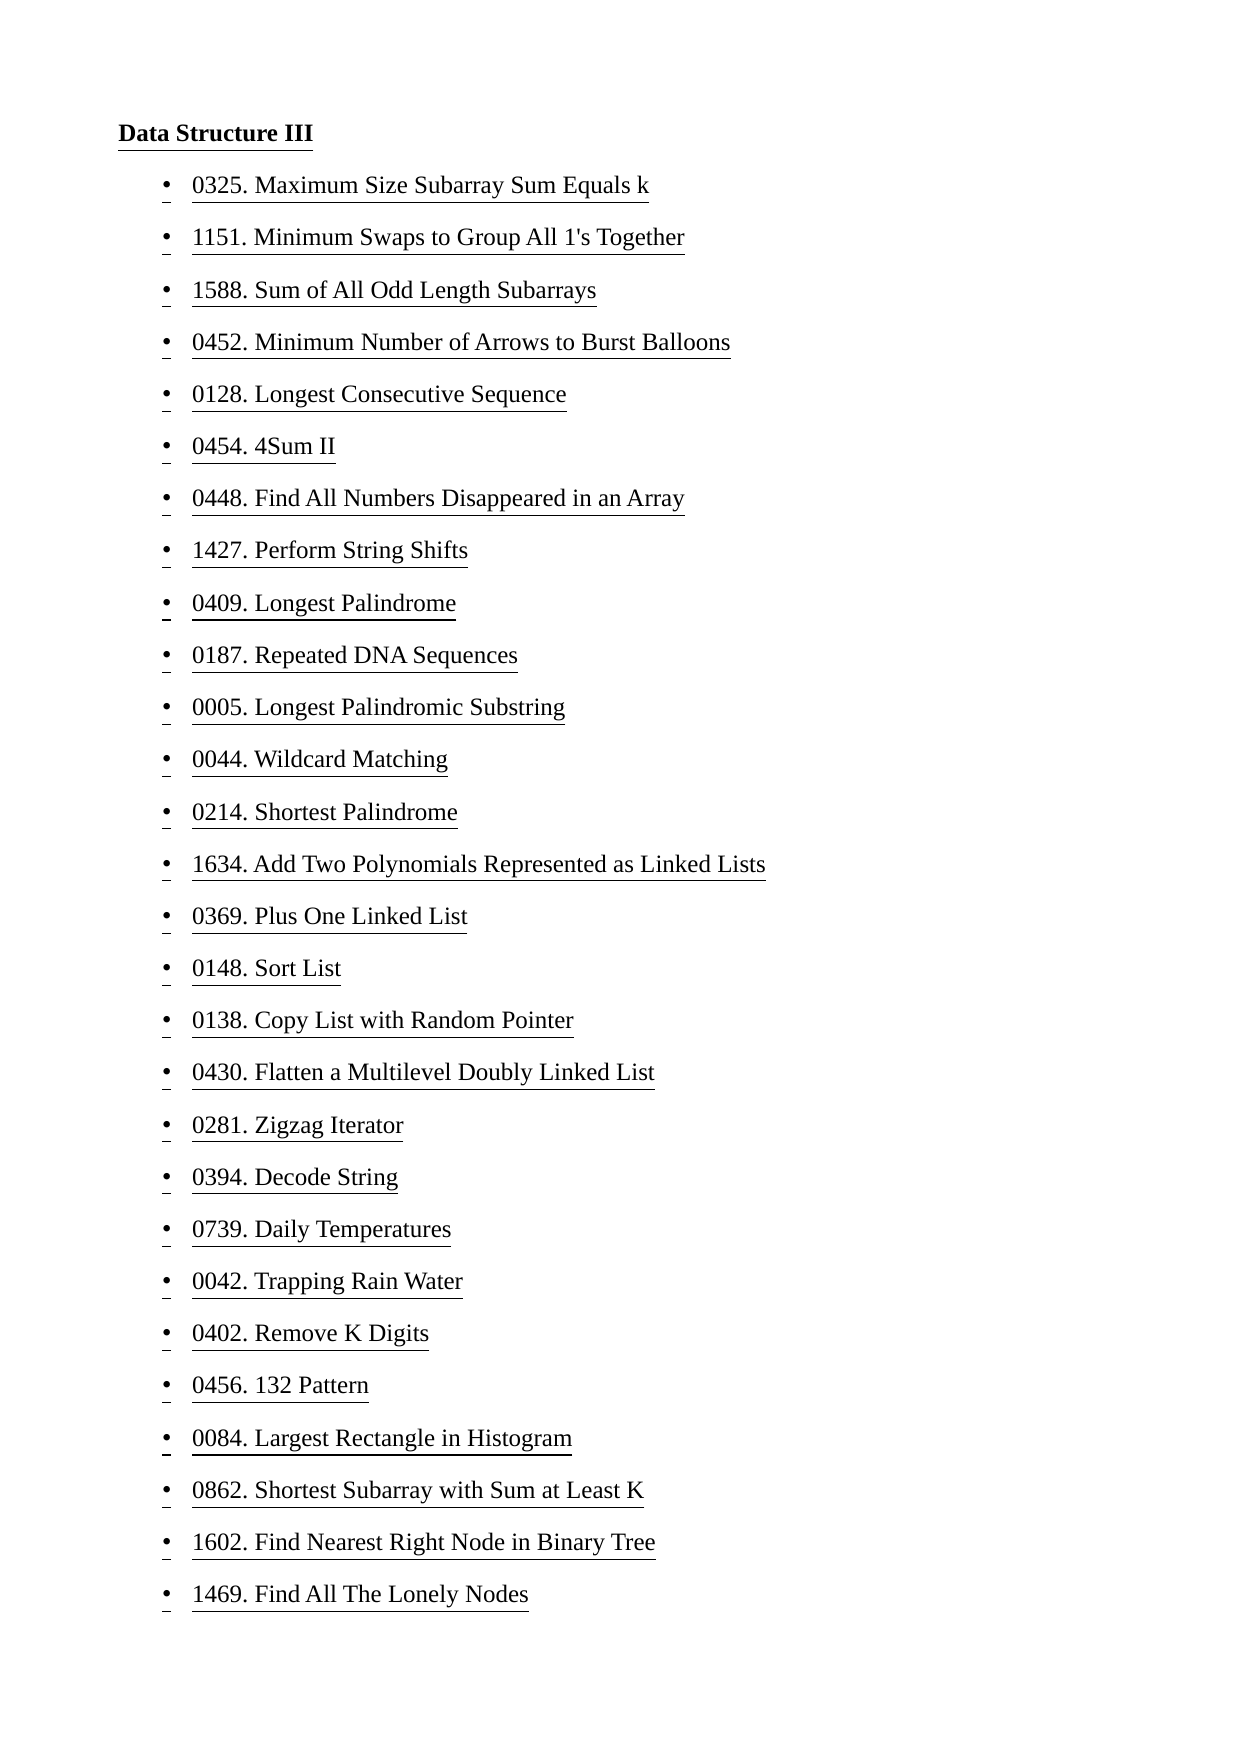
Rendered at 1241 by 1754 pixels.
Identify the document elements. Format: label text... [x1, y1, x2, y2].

list 1588. Sum of All Odd Length Subarrays [162, 275, 1122, 307]
list 0042. Trapping Rain Water [162, 1266, 1122, 1299]
list 0409. Longest Palindrome [162, 588, 1122, 621]
list 0402. Remove K Digits [162, 1318, 1122, 1351]
list 0138. Copy List with Random Pointer [162, 1005, 1122, 1038]
list 0454. 4Sum II [162, 431, 1122, 464]
list 0187. Repeated DNA Sequences [162, 640, 1122, 673]
list 0128. Longest Consecutive Sequence [162, 379, 1122, 412]
list 0456. 132 Pattern [162, 1371, 1122, 1403]
list 0148. Sort List [162, 953, 1122, 986]
list 0005. Longest Palindromic Substring [162, 692, 1122, 725]
list 0369. Plus One Linked List [162, 901, 1122, 934]
list 1602. Find Nearest Right Node in Binary Tree [162, 1527, 1122, 1560]
list 0448. Find All Numbers Disappeared in an Array [162, 483, 1122, 516]
list 0452. Minimum Number of Arrows to Burst Balloons [162, 327, 1122, 359]
list 1427. Perform String Shifts [162, 536, 1122, 568]
list 0430. Flatten a Multilevel Doubly Linked List [162, 1057, 1122, 1090]
list 0214. Shortest Palindrome [162, 797, 1122, 829]
list 0862. Shortest Subarray with Sum at Least K [162, 1475, 1122, 1508]
list 1634. Add Two Polynomials Represented as Linked Lists [162, 849, 1122, 881]
list 0044. Wildcard Matching [162, 744, 1122, 777]
text Data Structure III [118, 118, 1122, 151]
list 1469. Find All The Lonely Nodes [162, 1579, 1122, 1612]
list 0394. Decode String [162, 1162, 1122, 1194]
list 0325. Maximum Size Subarray Sum Equals k [162, 170, 1122, 203]
list 0084. Largest Rectangle in Histogram [162, 1423, 1122, 1456]
list 0281. Zigzag Iterator [162, 1110, 1122, 1142]
list 1151. Minimum Swaps to Group All 1's Together [162, 222, 1122, 255]
list 0739. Daily Temperatures [162, 1214, 1122, 1247]
